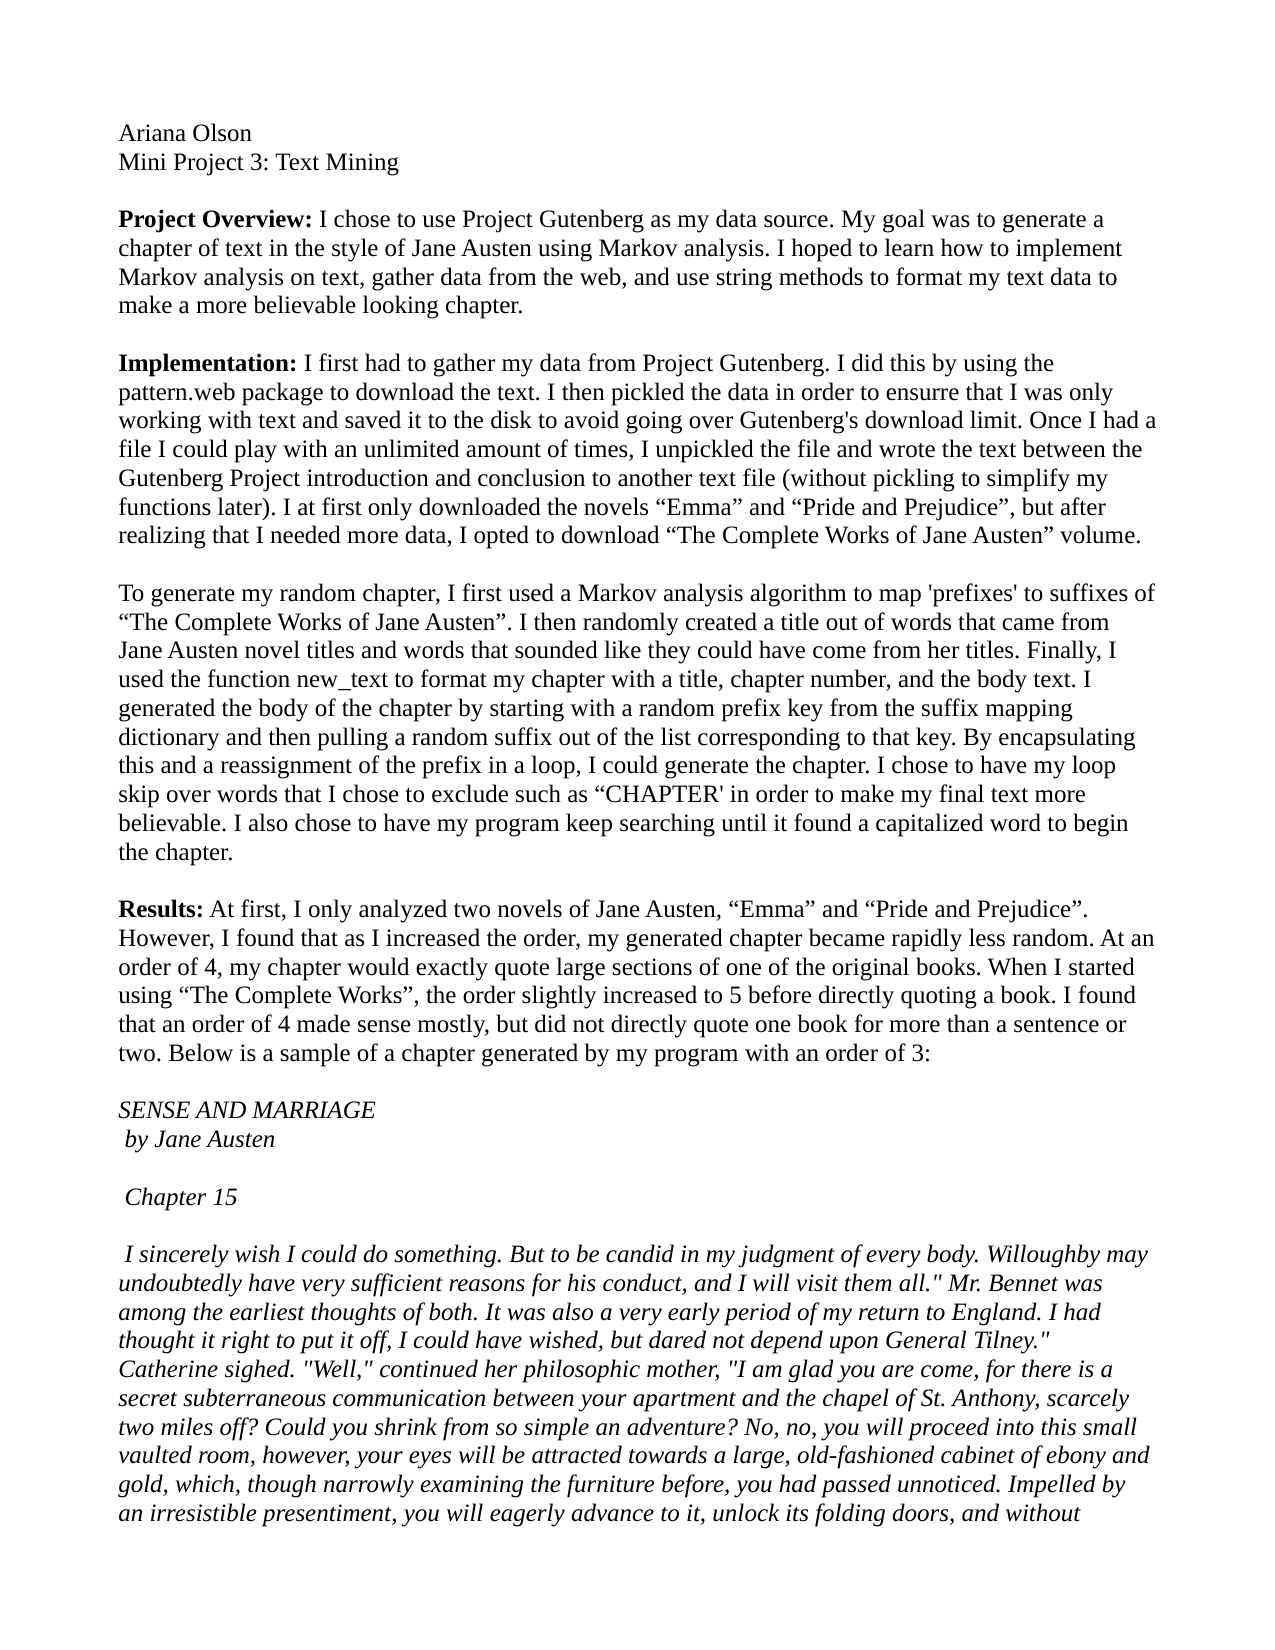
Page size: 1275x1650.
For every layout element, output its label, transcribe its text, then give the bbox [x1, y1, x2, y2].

text Ariana Olson [118, 118, 1157, 147]
text Implementation: I first had to gather my data from Project Gutenberg. I did this by using the pattern.web package to download the text. I then pickled the data in order to ensurre that I was only working with text and saved it to the disk to avoid going over Gutenberg's download limit. Once I had a file I could play with an unlimited amount of times, I unpickled the file and wrote the text between the Gutenberg Project introduction and conclusion to another text file (without pickling to simplify my functions later). I at first only downloaded the novels “Emma” and “Pride and Prejudice”, but after realizing that I needed more data, I opted to download “The Complete Works of Jane Austen” volume. [118, 348, 1157, 549]
text SENSE AND MARRIAGE [118, 1096, 1157, 1124]
text Project Overview: I chose to use Project Gutenberg as my data source. My goal was to generate a chapter of text in the style of Jane Austen using Markov analysis. I hoped to learn how to implement Markov analysis on text, gather data from the web, and use string methods to format my text data to make a more believable looking chapter. [118, 204, 1157, 319]
text I sincerely wish I could do something. But to be candid in my judgment of every body. Willoughby may undoubtedly have very sufficient reasons for his conduct, and I will visit them all." Mr. Bennet was among the earliest thoughts of both. It was also a very early period of my return to England. I had thought it right to put it off, I could have wished, but dared not depend upon General Tilney." Catherine sighed. "Well," continued her philosophic mother, "I am glad you are come, for there is a secret subterraneous communication between your apartment and the chapel of St. Anthony, scarcely two miles off? Could you shrink from so simple an adventure? No, no, you will proceed into this small vaulted room, however, your eyes will be attracted towards a large, old-fashioned cabinet of ebony and gold, which, though narrowly examining the furniture before, you had passed unnoticed. Impelled by an irresistible presentiment, you will eagerly advance to it, unlock its folding doors, and without [118, 1239, 1157, 1527]
text Mini Project 3: Text Mining [118, 147, 1157, 176]
text To generate my random chapter, I first used a Markov analysis algorithm to map 'prefixes' to suffixes of “The Complete Works of Jane Austen”. I then randomly created a title out of words that came from Jane Austen novel titles and words that sounded like they could have come from her titles. Finally, I used the function new_text to format my chapter with a title, chapter number, and the body text. I generated the body of the chapter by starting with a random prefix key from the suffix mapping dictionary and then pulling a random suffix out of the list corresponding to that key. By encapsulating this and a reassignment of the prefix in a loop, I could generate the chapter. I chose to have my loop skip over words that I chose to exclude such as “CHAPTER' in order to make my final text more believable. I also chose to have my program keep searching until it found a capitalized word to begin the chapter. [118, 578, 1157, 866]
text Results: At first, I only analyzed two novels of Jane Austen, “Emma” and “Pride and Prejudice”. However, I found that as I increased the order, my generated chapter became rapidly less random. At an order of 4, my chapter would exactly quote large sections of one of the original books. When I started using “The Complete Works”, the order slightly increased to 5 before directly quoting a book. I found that an order of 4 made sense mostly, but did not directly quote one book for more than a sentence or two. Below is a sample of a chapter generated by my program with an order of 3: [118, 894, 1157, 1067]
text by Jane Austen [118, 1124, 1157, 1153]
text Chapter 15 [118, 1182, 1157, 1211]
